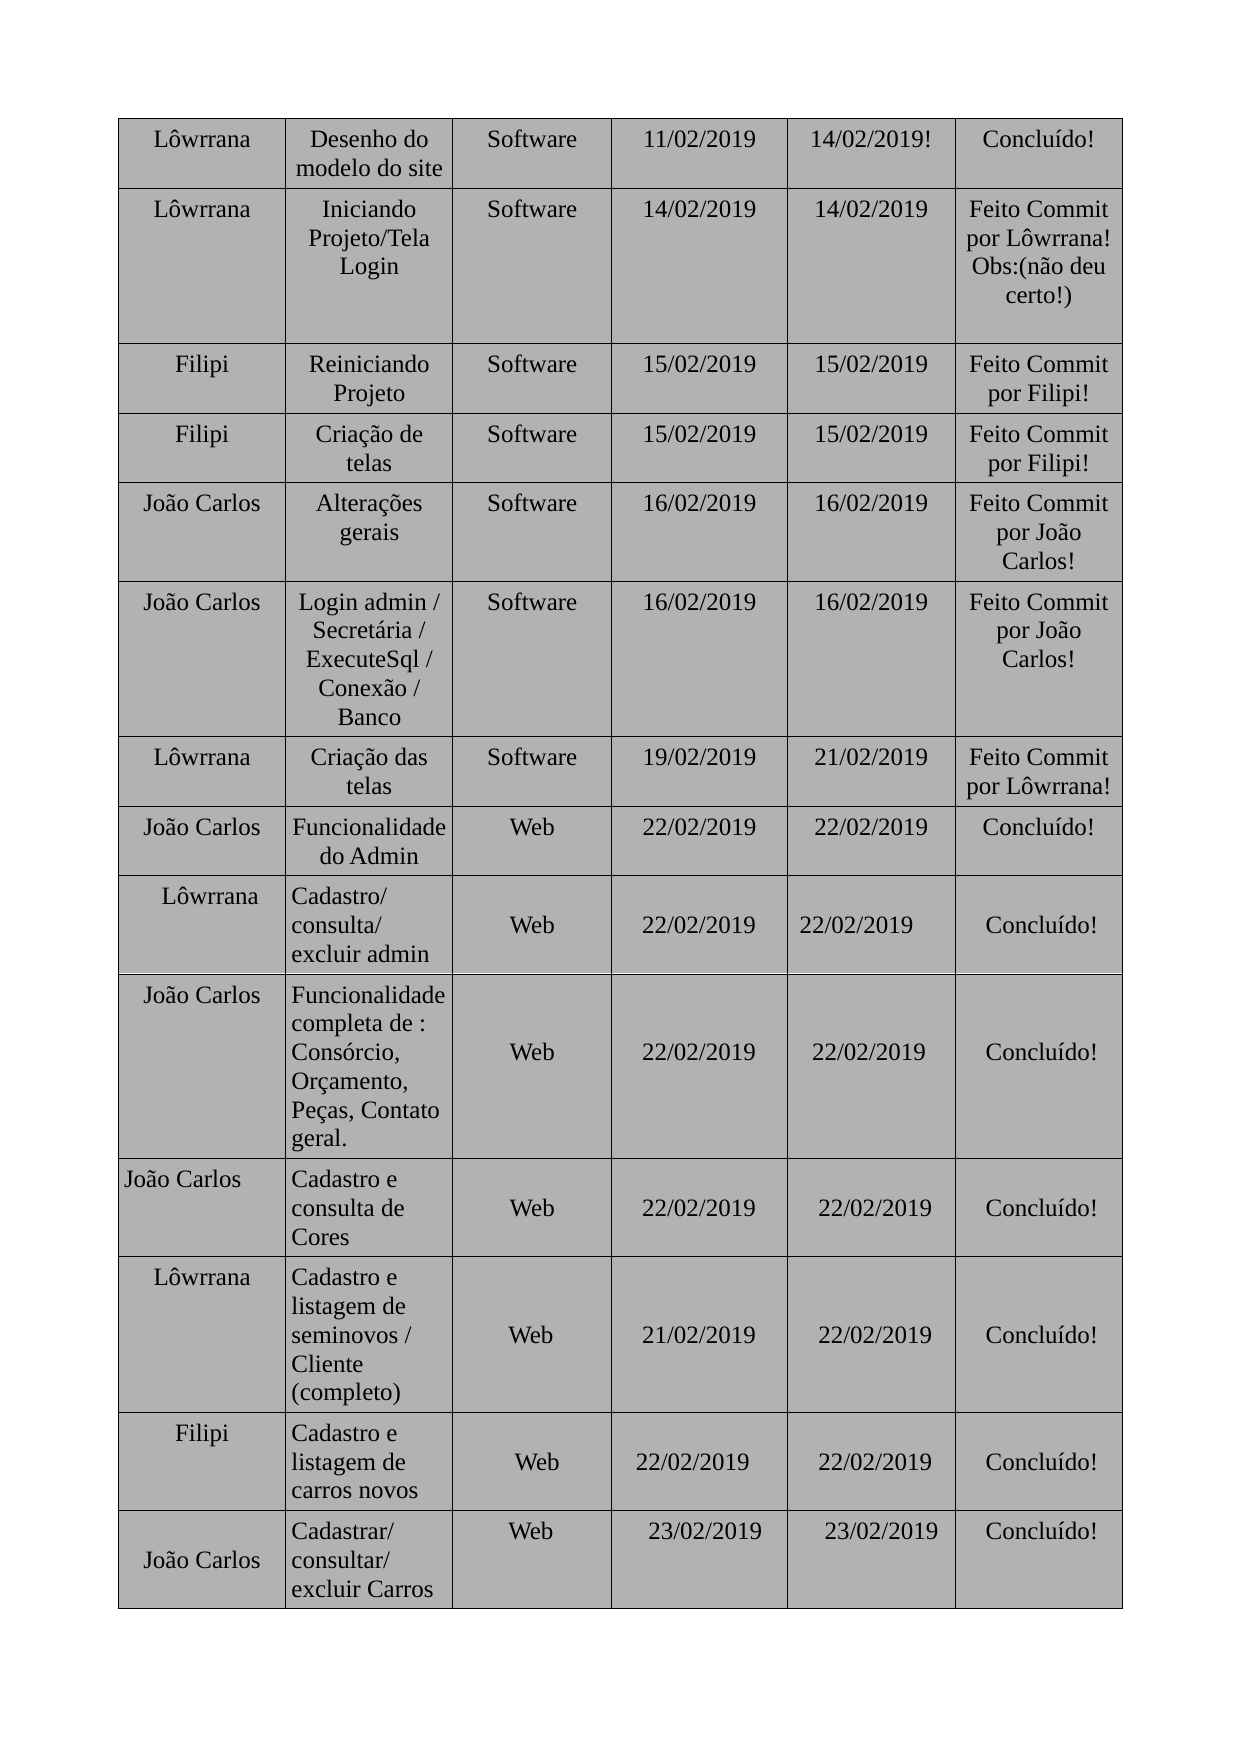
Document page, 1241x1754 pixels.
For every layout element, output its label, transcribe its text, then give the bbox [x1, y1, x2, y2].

table_cell Feito Commit por João Carlos! [956, 582, 1122, 736]
table_cell João Carlos [119, 975, 285, 1158]
table_cell 15/02/2019 [788, 414, 955, 482]
table_cell Cadastro e consulta de Cores [286, 1159, 452, 1256]
table_cell Alterações gerais [286, 483, 452, 581]
table_cell Software [453, 119, 611, 188]
table_cell Software [453, 582, 611, 736]
table_cell Concluído! [956, 876, 1122, 973]
table_cell Concluído! [956, 1159, 1122, 1256]
table_cell 22/02/2019 [612, 807, 787, 875]
table_cell Web [453, 876, 611, 973]
table_cell Software [453, 483, 611, 581]
table_cell Cadastro e listagem de carros novos [286, 1413, 452, 1510]
table_cell João Carlos [119, 1511, 285, 1608]
table_cell Feito Commit por Lôwrrana! Obs:(não deu certo!) [956, 189, 1122, 343]
table_cell Reiniciando Projeto [286, 344, 452, 413]
table_cell Desenho do modelo do site [286, 119, 452, 188]
table_cell 22/02/2019 [788, 1257, 955, 1412]
table_cell Iniciando Projeto/Tela Login [286, 189, 452, 343]
table_cell Lôwrrana [119, 876, 285, 973]
table_cell Web [453, 807, 611, 875]
table_cell Cadastro e listagem de seminovos / Cliente (completo) [286, 1257, 452, 1412]
table_cell Web [453, 1511, 611, 1608]
table_cell 22/02/2019 [788, 975, 955, 1158]
table_cell 16/02/2019 [788, 582, 955, 736]
table_cell 15/02/2019 [612, 344, 787, 413]
table_cell 16/02/2019 [612, 483, 787, 581]
table_cell 14/02/2019 [612, 189, 787, 343]
table_cell Web [453, 975, 611, 1158]
table_cell Funcionalidade do Admin [286, 807, 452, 875]
table_cell Concluído! [956, 975, 1122, 1158]
table_cell Feito Commit por João Carlos! [956, 483, 1122, 581]
table_cell Feito Commit por Lôwrrana! [956, 737, 1122, 806]
table_cell 22/02/2019 [612, 1413, 787, 1510]
table_cell Feito Commit por Filipi! [956, 344, 1122, 413]
table_cell Software [453, 189, 611, 343]
table_cell 16/02/2019 [788, 483, 955, 581]
table_cell 14/02/2019 [788, 189, 955, 343]
table_cell 16/02/2019 [612, 582, 787, 736]
table_cell Filipi [119, 414, 285, 482]
table_cell João Carlos [119, 483, 285, 581]
table_cell Concluído! [956, 1511, 1122, 1608]
table_cell 15/02/2019 [788, 344, 955, 413]
table_cell Lôwrrana [119, 1257, 285, 1412]
table_cell Software [453, 344, 611, 413]
table_cell Concluído! [956, 1413, 1122, 1510]
table_cell Cadastrar/consultar/excluir Carros [286, 1511, 452, 1608]
table_cell 22/02/2019 [612, 975, 787, 1158]
table_cell Web [453, 1413, 611, 1510]
table_cell Concluído! [956, 119, 1122, 188]
table_cell Software [453, 737, 611, 806]
table_cell Filipi [119, 344, 285, 413]
table_cell 23/02/2019 [612, 1511, 787, 1608]
table_cell 21/02/2019 [788, 737, 955, 806]
table_cell 22/02/2019 [788, 807, 955, 875]
table_cell 22/02/2019 [788, 876, 955, 973]
table_cell Lôwrrana [119, 119, 285, 188]
table_cell João Carlos [119, 582, 285, 736]
table_cell 23/02/2019 [788, 1511, 955, 1608]
table_cell Software [453, 414, 611, 482]
table_cell Web [453, 1257, 611, 1412]
table_cell Login admin / Secretária / ExecuteSql / Conexão / Banco [286, 582, 452, 736]
table_cell 15/02/2019 [612, 414, 787, 482]
table_cell 22/02/2019 [788, 1159, 955, 1256]
table_cell Web [453, 1159, 611, 1256]
table_cell João Carlos [119, 807, 285, 875]
table_cell Funcionalidade completa de : Consórcio, Orçamento, Peças, Contato geral. [286, 975, 452, 1158]
table_cell 11/02/2019 [612, 119, 787, 188]
table_cell 14/02/2019! [788, 119, 955, 188]
table_cell Cadastro/consulta/excluir admin [286, 876, 452, 973]
table_cell Filipi [119, 1413, 285, 1510]
table_cell Lôwrrana [119, 737, 285, 806]
table_cell 22/02/2019 [612, 876, 787, 973]
table_cell Concluído! [956, 807, 1122, 875]
table_cell 22/02/2019 [788, 1413, 955, 1510]
table_cell Concluído! [956, 1257, 1122, 1412]
table_cell Lôwrrana [119, 189, 285, 343]
table_cell 22/02/2019 [612, 1159, 787, 1256]
table_cell Criação de telas [286, 414, 452, 482]
table_cell 21/02/2019 [612, 1257, 787, 1412]
table_cell João Carlos [119, 1159, 285, 1256]
table_cell 19/02/2019 [612, 737, 787, 806]
table_cell Feito Commit por Filipi! [956, 414, 1122, 482]
table_cell Criação das telas [286, 737, 452, 806]
